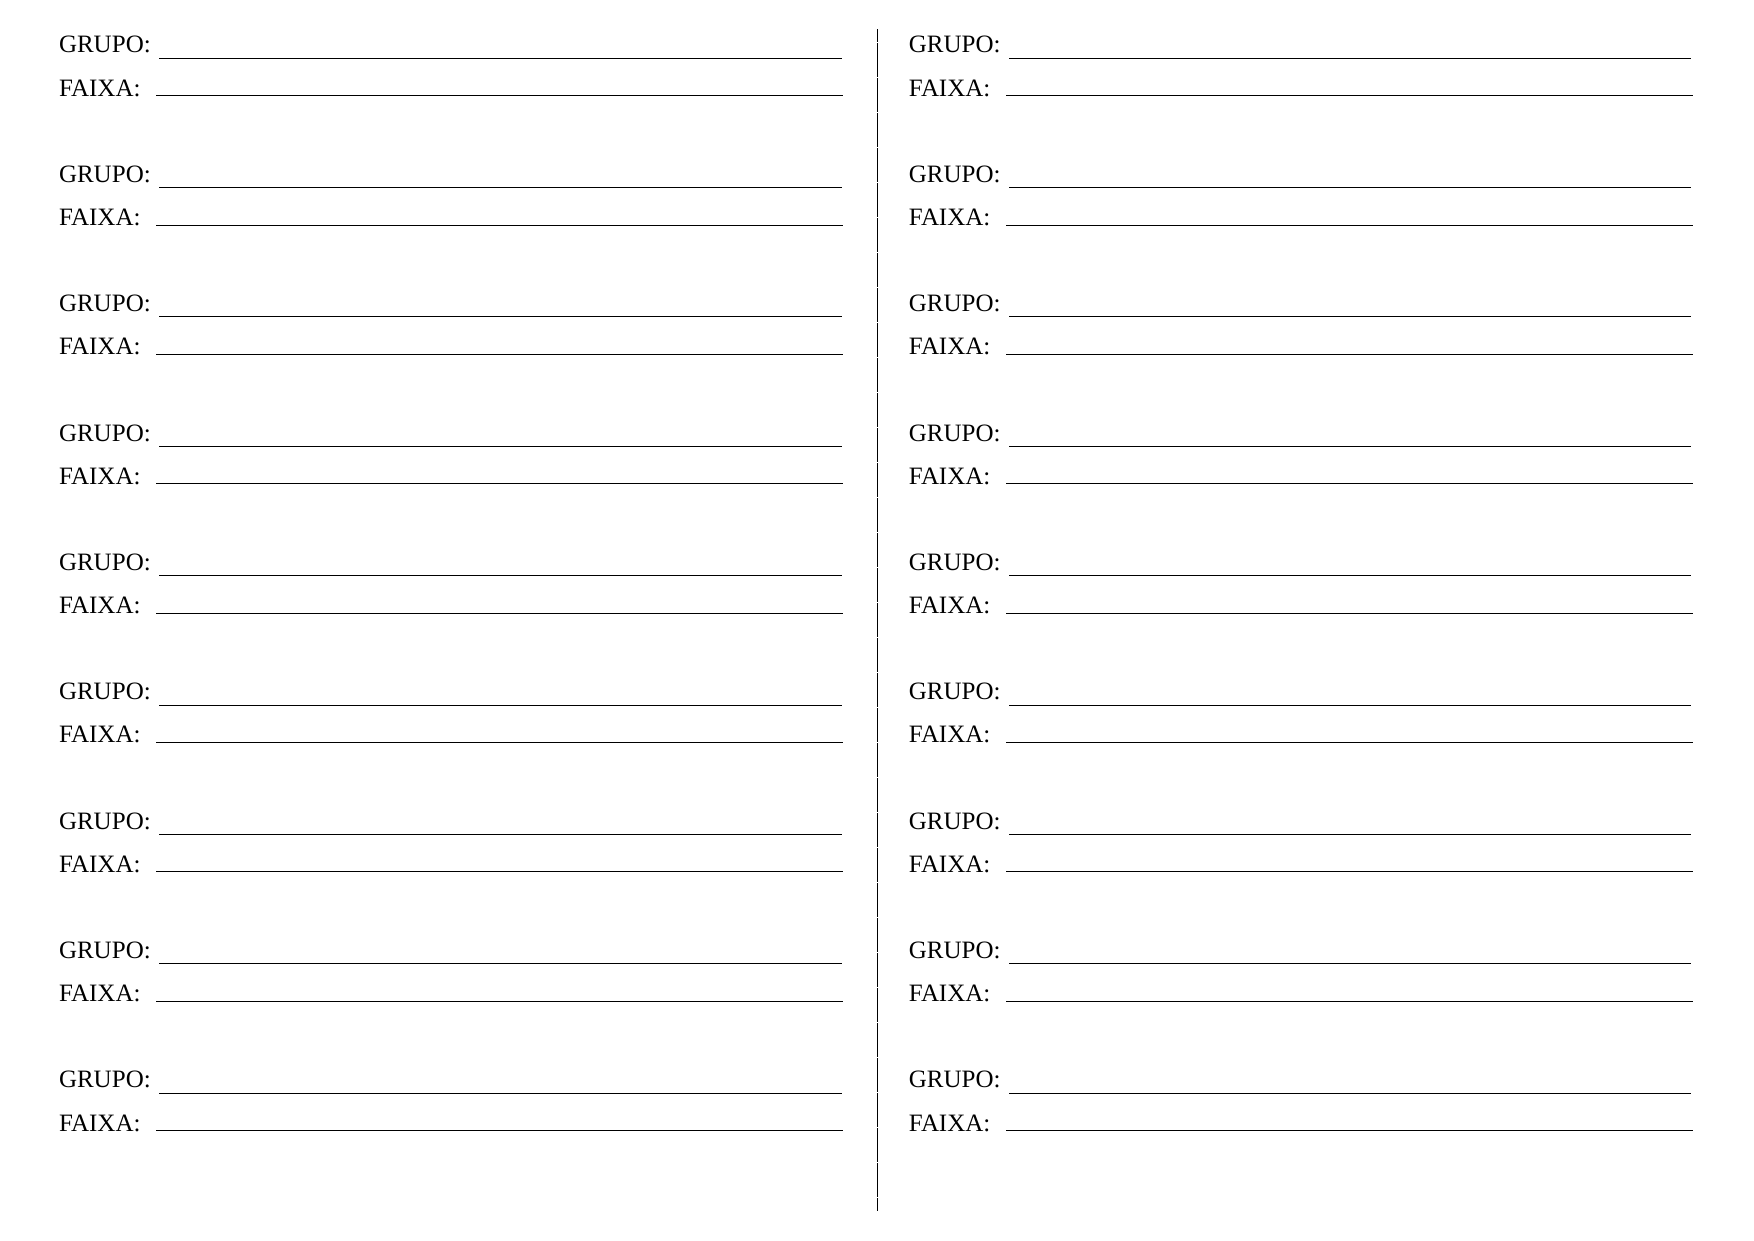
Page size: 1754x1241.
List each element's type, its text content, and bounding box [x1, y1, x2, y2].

text FAIXA: [909, 719, 1724, 748]
text GRUPO: [59, 159, 875, 188]
text FAIXA: [909, 461, 1724, 489]
text GRUPO: [909, 1064, 1724, 1093]
text FAIXA: [59, 73, 875, 101]
text GRUPO: [59, 29, 875, 58]
text GRUPO: [59, 288, 875, 317]
text GRUPO: [909, 418, 1724, 446]
text FAIXA: [909, 331, 1724, 360]
text FAIXA: [59, 719, 875, 748]
text GRUPO: [909, 159, 1724, 188]
text FAIXA: [59, 590, 875, 619]
text FAIXA: [909, 849, 1724, 878]
text GRUPO: [909, 547, 1724, 576]
text FAIXA: [909, 590, 1724, 619]
text FAIXA: [909, 978, 1724, 1007]
text FAIXA: [909, 1108, 1724, 1136]
text GRUPO: [909, 806, 1724, 834]
text FAIXA: [59, 331, 875, 360]
text FAIXA: [59, 1108, 875, 1136]
text FAIXA: [909, 202, 1724, 231]
text FAIXA: [59, 849, 875, 878]
text GRUPO: [59, 676, 875, 705]
text GRUPO: [59, 547, 875, 576]
text GRUPO: [909, 288, 1724, 317]
text FAIXA: [909, 73, 1724, 101]
text GRUPO: [59, 806, 875, 834]
text GRUPO: [59, 418, 875, 446]
text GRUPO: [909, 935, 1724, 964]
text FAIXA: [59, 461, 875, 489]
text GRUPO: [59, 935, 875, 964]
text GRUPO: [59, 1064, 875, 1093]
text GRUPO: [909, 29, 1724, 58]
text FAIXA: [59, 202, 875, 231]
text FAIXA: [59, 978, 875, 1007]
text GRUPO: [909, 676, 1724, 705]
